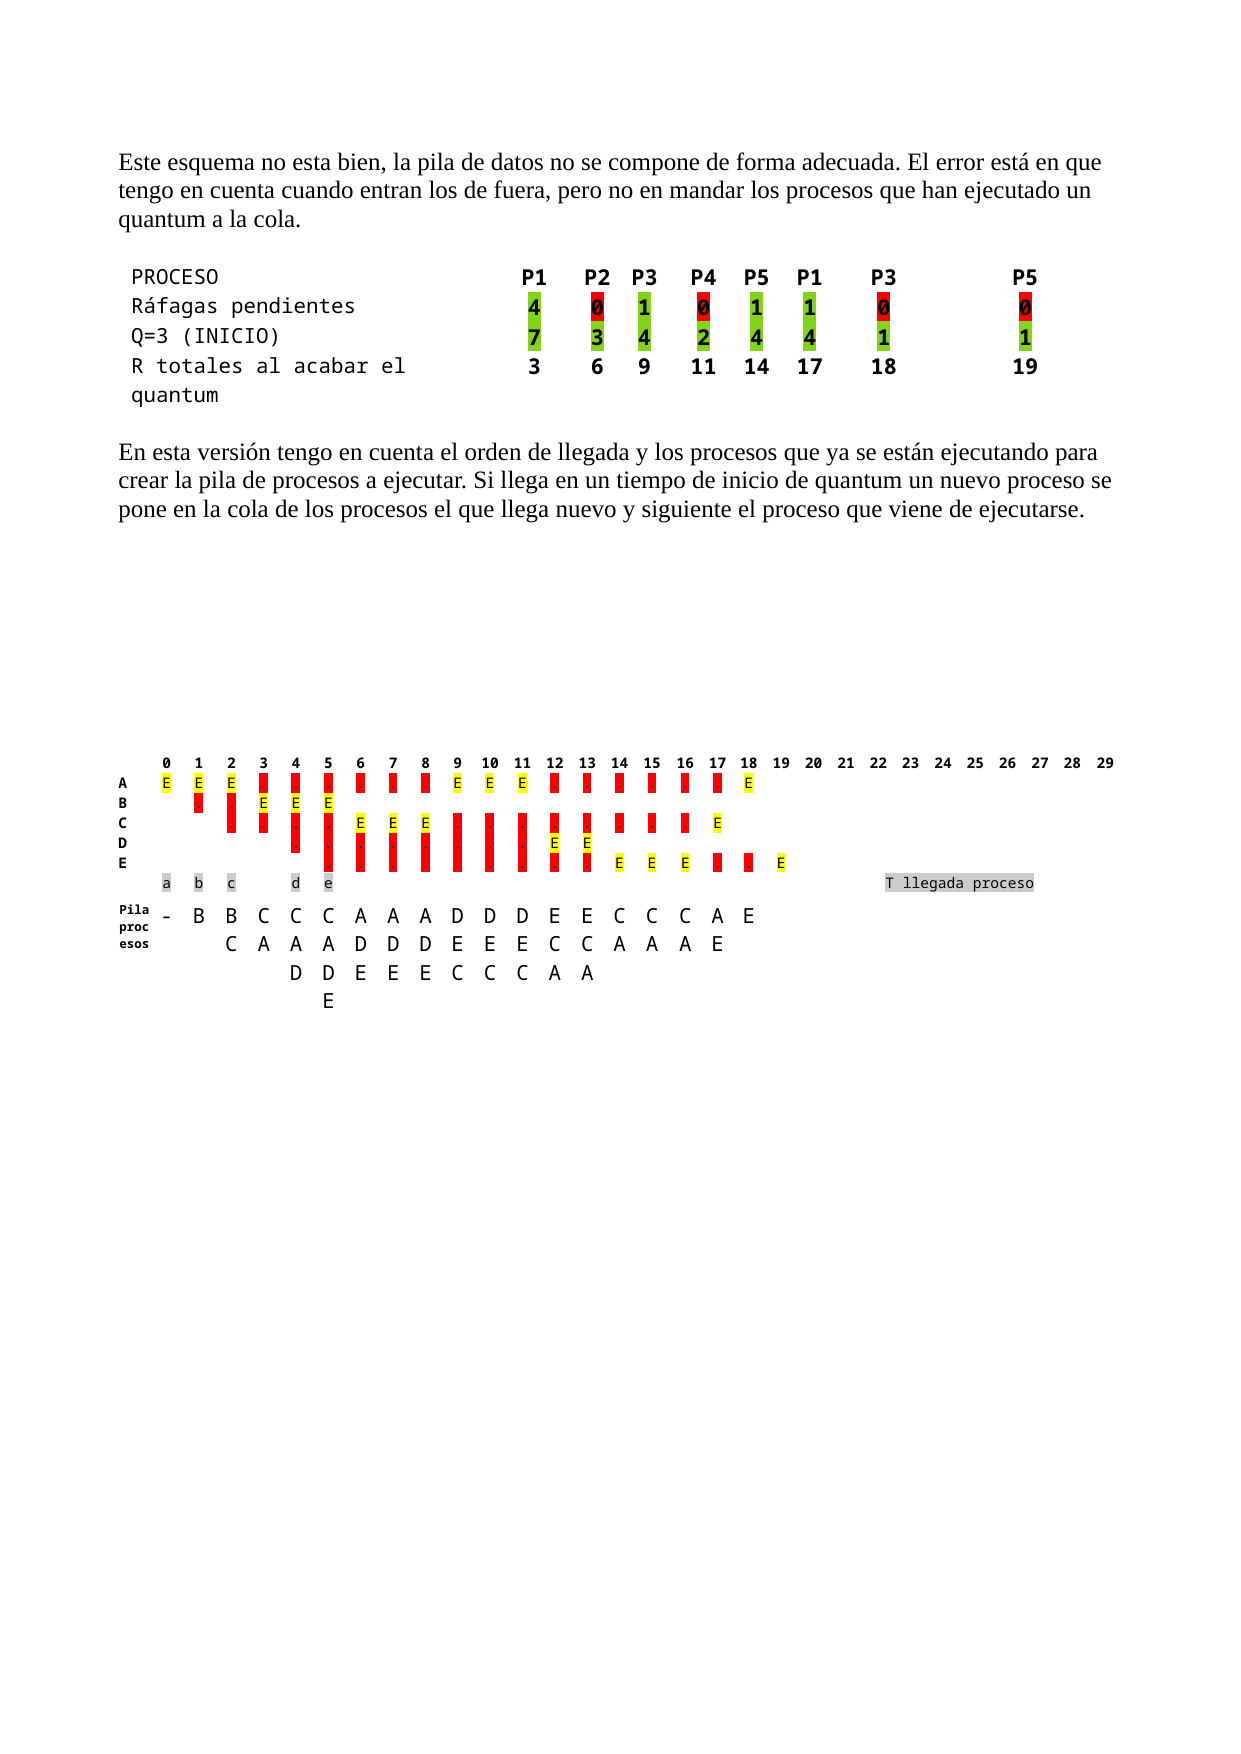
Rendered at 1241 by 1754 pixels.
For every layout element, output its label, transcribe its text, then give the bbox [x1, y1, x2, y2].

table_cell E [215, 773, 247, 793]
table_cell Q=3 (INICIO) [131, 321, 489, 351]
table_cell [733, 813, 765, 833]
table_cell [733, 833, 765, 853]
table_cell . [538, 853, 571, 872]
table_cell . [344, 833, 377, 853]
table_cell 18 [839, 351, 928, 408]
table_cell . [474, 813, 506, 833]
table_cell T llegada proceso [797, 873, 1122, 901]
table_cell [344, 873, 377, 901]
table_cell . [702, 853, 732, 872]
table_cell A E [702, 901, 732, 1015]
table_cell [862, 853, 894, 872]
table_header P4 [674, 262, 733, 292]
table_header 20 [797, 753, 829, 773]
table_cell [280, 853, 312, 872]
table_cell [183, 813, 215, 833]
table_cell E C A [571, 901, 603, 1015]
table_cell [215, 833, 247, 853]
table_cell [894, 773, 927, 793]
table_cell . [571, 813, 603, 833]
table_header 7 [377, 753, 409, 773]
table_cell . [474, 853, 506, 872]
table_cell [927, 853, 959, 872]
table_cell 0 [928, 292, 1122, 321]
table_cell 7 [489, 321, 579, 351]
table_cell [474, 873, 506, 901]
table_cell c [215, 873, 247, 901]
table_cell [765, 901, 797, 1015]
table_cell [377, 793, 409, 813]
table_cell [1056, 833, 1088, 853]
table_cell 9 [615, 351, 674, 408]
table_cell [959, 853, 991, 872]
table_cell [668, 873, 702, 901]
table_cell E [506, 773, 538, 793]
table_cell [1088, 813, 1122, 833]
table_cell E [538, 833, 571, 853]
table_cell C [118, 813, 150, 833]
table_cell . [377, 833, 409, 853]
table_cell [765, 833, 797, 853]
table_cell [991, 901, 1024, 1015]
table_header 11 [506, 753, 538, 773]
table_header 19 [765, 753, 797, 773]
table_cell [1088, 773, 1122, 793]
table_cell a [150, 873, 182, 901]
table_cell [668, 833, 702, 853]
table_cell E [668, 853, 702, 872]
table_cell [927, 793, 959, 813]
table_cell [441, 873, 474, 901]
table_cell E [247, 793, 280, 813]
table_header PROCESO [131, 262, 489, 292]
table_cell [830, 833, 862, 853]
table_cell [862, 813, 894, 833]
table_cell [1024, 813, 1056, 833]
table_cell D E C [474, 901, 506, 1015]
table_cell E [636, 853, 668, 872]
table_cell [894, 793, 927, 813]
table_cell . [344, 773, 377, 793]
table_cell C A [636, 901, 668, 1015]
table_cell 1 [928, 321, 1122, 351]
table_cell E [474, 773, 506, 793]
table_cell . [636, 773, 668, 793]
table_cell [830, 773, 862, 793]
table_cell [702, 793, 732, 813]
table_cell [474, 793, 506, 813]
table_header P5 [733, 262, 780, 292]
table_cell E C A [538, 901, 571, 1015]
table_cell . [506, 813, 538, 833]
table_cell [927, 773, 959, 793]
table_cell D E C [441, 901, 474, 1015]
table_header 2 [215, 753, 247, 773]
table_cell [1088, 833, 1122, 853]
table_cell 4 [615, 321, 674, 351]
table_cell [991, 853, 1024, 872]
table_header P1 [780, 262, 839, 292]
table_cell [959, 833, 991, 853]
table_cell Ráfagas pendientes [131, 292, 489, 321]
table_cell E [377, 813, 409, 833]
table_cell E [183, 773, 215, 793]
table_header P3 [839, 262, 928, 292]
table_cell [927, 833, 959, 853]
table_cell [1024, 773, 1056, 793]
table_cell 1 [733, 292, 780, 321]
table_header 6 [344, 753, 377, 773]
table_cell . [344, 853, 377, 872]
table_cell . [441, 813, 474, 833]
table_cell C A D E [312, 901, 344, 1015]
table_cell [506, 793, 538, 813]
table_header 27 [1024, 753, 1056, 773]
table_header 14 [603, 753, 636, 773]
table_cell [959, 793, 991, 813]
table_cell . [280, 813, 312, 833]
table_cell [927, 813, 959, 833]
table_cell A [118, 773, 150, 793]
table_cell . [668, 813, 702, 833]
table_cell [894, 853, 927, 872]
table_cell E [733, 901, 765, 1015]
table_cell [183, 833, 215, 853]
table_cell [409, 793, 441, 813]
table_header 8 [409, 753, 441, 773]
table_cell [797, 833, 829, 853]
table_cell [991, 773, 1024, 793]
table_cell E [312, 793, 344, 813]
table_cell . [733, 853, 765, 872]
table_cell [344, 793, 377, 813]
table_cell C A [247, 901, 280, 1015]
table_cell 0 [674, 292, 733, 321]
table_cell . [280, 773, 312, 793]
table_header 21 [830, 753, 862, 773]
table_cell 3 [579, 321, 615, 351]
table_cell [571, 793, 603, 813]
table_cell . [183, 793, 215, 813]
table_cell [830, 813, 862, 833]
table_cell . [538, 813, 571, 833]
table_cell [1024, 833, 1056, 853]
table_cell A D E [344, 901, 377, 1015]
table_cell 1 [839, 321, 928, 351]
text Este esquema no esta bien, la pila de datos no se compone de forma adecuada. El error está en que tengo en cuenta cuando entran los de fuera, pero no en mandar los procesos que han ejecutado un quantum a la cola. [118, 147, 1122, 233]
table_header 16 [668, 753, 702, 773]
table_cell [765, 873, 797, 901]
table_cell [247, 833, 280, 853]
table_cell . [377, 773, 409, 793]
table_cell [603, 833, 636, 853]
table_cell [765, 813, 797, 833]
table_cell R totales al acabar el quantum [131, 351, 489, 408]
table_cell . [312, 773, 344, 793]
table_cell [991, 793, 1024, 813]
table_cell E [118, 853, 150, 872]
table_cell 14 [733, 351, 780, 408]
table_header 4 [280, 753, 312, 773]
table_cell 6 [579, 351, 615, 408]
table_cell [441, 793, 474, 813]
table_cell [797, 853, 829, 872]
table_cell . [312, 833, 344, 853]
table_cell Pila procesos [118, 901, 150, 1015]
table_cell [894, 813, 927, 833]
table_cell E [441, 773, 474, 793]
table_cell . [441, 853, 474, 872]
table_cell . [312, 813, 344, 833]
table_cell 2 [674, 321, 733, 351]
table_cell 4 [780, 321, 839, 351]
table_cell . [215, 813, 247, 833]
table_cell b [183, 873, 215, 901]
table_cell [862, 901, 894, 1015]
table_cell [636, 873, 668, 901]
table_cell [797, 901, 829, 1015]
table_cell [1056, 853, 1088, 872]
table_cell [183, 853, 215, 872]
table_cell [797, 793, 829, 813]
table_cell [1024, 901, 1056, 1015]
table_cell [765, 793, 797, 813]
table_cell [894, 901, 927, 1015]
table_cell [702, 873, 732, 901]
table_header 0 [150, 753, 182, 773]
table_cell [247, 853, 280, 872]
table_cell [118, 873, 150, 901]
table_cell 17 [780, 351, 839, 408]
table_cell [1056, 773, 1088, 793]
table_cell [830, 793, 862, 813]
table_cell E [765, 853, 797, 872]
table_header P5 [928, 262, 1122, 292]
table_cell - [150, 901, 182, 1015]
table_header 1 [183, 753, 215, 773]
table_cell . [603, 773, 636, 793]
table_header 12 [538, 753, 571, 773]
table_cell 1 [780, 292, 839, 321]
table_cell [765, 773, 797, 793]
table_cell [1056, 793, 1088, 813]
table_header 10 [474, 753, 506, 773]
table_cell B C [215, 901, 247, 1015]
table_cell E [603, 853, 636, 872]
table_cell [1088, 793, 1122, 813]
table_cell 19 [928, 351, 1122, 408]
table_header 28 [1056, 753, 1088, 773]
table_cell . [247, 813, 280, 833]
table_cell B [118, 793, 150, 813]
table_header 23 [894, 753, 927, 773]
table_cell 1 [615, 292, 674, 321]
table_cell [959, 901, 991, 1015]
table_cell . [474, 833, 506, 853]
table_cell . [247, 773, 280, 793]
table_cell A D E [409, 901, 441, 1015]
table_cell [1088, 853, 1122, 872]
table_header 15 [636, 753, 668, 773]
table_cell [862, 793, 894, 813]
table_cell d [280, 873, 312, 901]
table_cell . [377, 853, 409, 872]
table_header 17 [702, 753, 732, 773]
table_header P1 [489, 262, 579, 292]
table_cell . [409, 853, 441, 872]
table_cell [538, 793, 571, 813]
table_header 24 [927, 753, 959, 773]
table_cell 3 [489, 351, 579, 408]
table_cell [1056, 813, 1088, 833]
table_cell . [636, 813, 668, 833]
table_header P3 [615, 262, 674, 292]
table_cell [150, 853, 182, 872]
table_cell [733, 793, 765, 813]
table_cell . [571, 853, 603, 872]
table_cell [797, 773, 829, 793]
table_cell C A D [280, 901, 312, 1015]
table_cell [830, 901, 862, 1015]
table_cell D E C [506, 901, 538, 1015]
table_cell [862, 833, 894, 853]
table_cell E [571, 833, 603, 853]
table_cell . [441, 833, 474, 853]
table_cell [409, 873, 441, 901]
table_header 13 [571, 753, 603, 773]
table_cell [150, 833, 182, 853]
table_header [118, 753, 150, 773]
table_cell . [409, 833, 441, 853]
table_cell . [506, 833, 538, 853]
table_header 3 [247, 753, 280, 773]
table_cell 4 [489, 292, 579, 321]
table_cell [830, 853, 862, 872]
table_cell [927, 901, 959, 1015]
table_cell [506, 873, 538, 901]
table_cell E [409, 813, 441, 833]
table_cell B [183, 901, 215, 1015]
table_cell [991, 833, 1024, 853]
table_cell . [506, 853, 538, 872]
table_cell e [312, 873, 344, 901]
table_cell [636, 833, 668, 853]
table_cell [247, 873, 280, 901]
table_header 9 [441, 753, 474, 773]
table_cell D [118, 833, 150, 853]
table_header 26 [991, 753, 1024, 773]
table_cell . [280, 833, 312, 853]
table_cell [215, 853, 247, 872]
table_cell [1024, 793, 1056, 813]
table_cell C A [668, 901, 702, 1015]
table_cell . [702, 773, 732, 793]
table_cell E [733, 773, 765, 793]
table_cell [636, 793, 668, 813]
table_cell E [150, 773, 182, 793]
table_cell [1024, 853, 1056, 872]
table_cell [538, 873, 571, 901]
text En esta versión tengo en cuenta el orden de llegada y los procesos que ya se están ejecutando para crear la pila de procesos a ejecutar. Si llega en un tiempo de inicio de quantum un nuevo proceso se pone en la cola de los procesos el que llega nuevo y siguiente el proceso que viene de ejecutarse. [118, 437, 1122, 523]
table_cell 0 [579, 292, 615, 321]
table_cell 0 [839, 292, 928, 321]
table_cell [959, 813, 991, 833]
table_cell [733, 873, 765, 901]
table_cell 4 [733, 321, 780, 351]
table_header 18 [733, 753, 765, 773]
table_header 22 [862, 753, 894, 773]
table_cell [1088, 901, 1122, 1015]
table_cell . [668, 773, 702, 793]
table_cell [959, 773, 991, 793]
table_cell [991, 813, 1024, 833]
table_header 29 [1088, 753, 1122, 773]
table_cell [1056, 901, 1088, 1015]
table_cell [377, 873, 409, 901]
table_header P2 [579, 262, 615, 292]
table_cell [862, 773, 894, 793]
table_cell [603, 793, 636, 813]
table_cell . [538, 773, 571, 793]
table_cell C A [603, 901, 636, 1015]
table_cell E [280, 793, 312, 813]
table_cell [797, 813, 829, 833]
table_cell E [344, 813, 377, 833]
table_cell . [312, 853, 344, 872]
table_cell . [571, 773, 603, 793]
table_cell . [409, 773, 441, 793]
table_cell 11 [674, 351, 733, 408]
table_cell [702, 833, 732, 853]
table_cell [894, 833, 927, 853]
table_cell [150, 793, 182, 813]
table_cell [668, 793, 702, 813]
table_cell E [702, 813, 732, 833]
table_cell [150, 813, 182, 833]
table_cell A D E [377, 901, 409, 1015]
table_cell . [215, 793, 247, 813]
table_cell . [603, 813, 636, 833]
table_header 5 [312, 753, 344, 773]
table_header 25 [959, 753, 991, 773]
table_cell [603, 873, 636, 901]
table_cell [571, 873, 603, 901]
